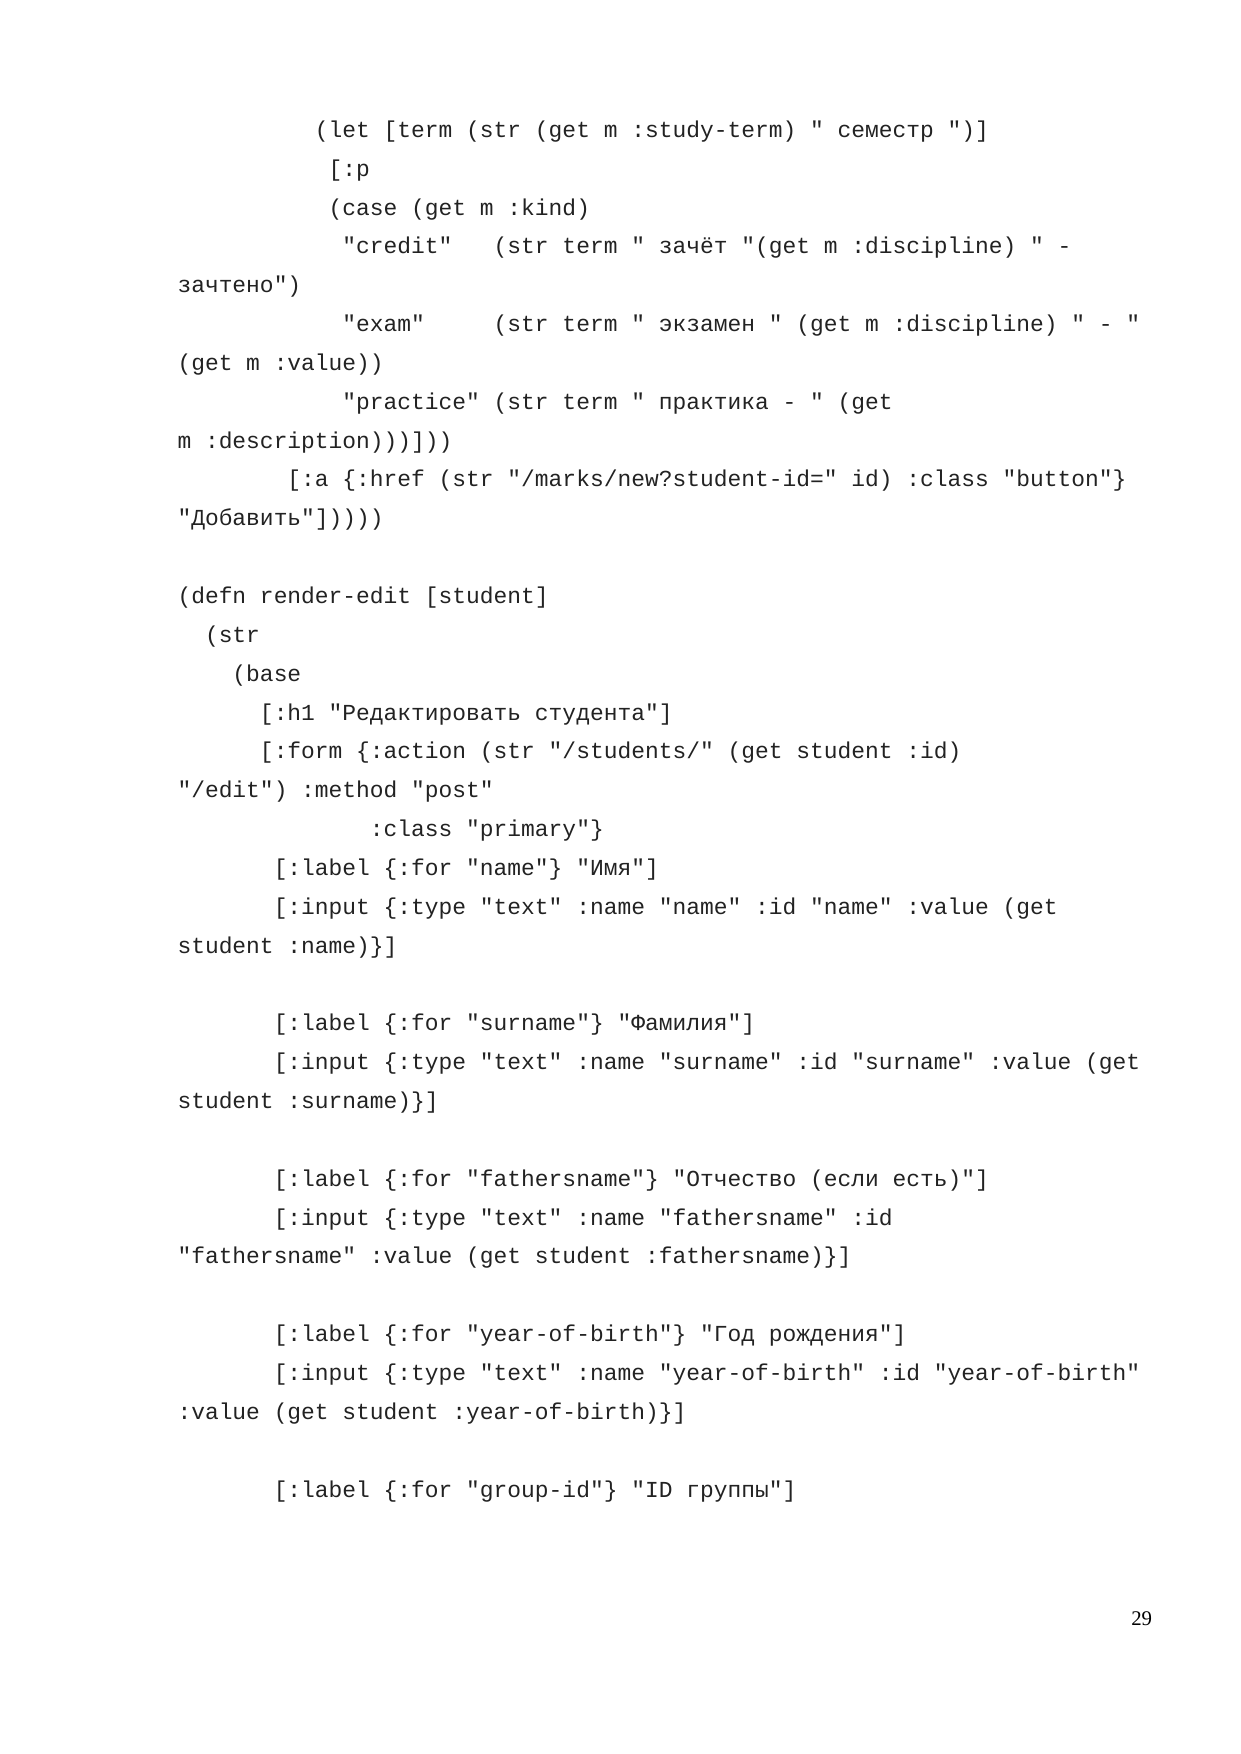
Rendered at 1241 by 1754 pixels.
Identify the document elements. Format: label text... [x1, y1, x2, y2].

text [:p [177, 157, 1152, 183]
text (base [177, 662, 1152, 688]
text [:h1 "Редактировать студента"] [177, 701, 1152, 727]
text [:label {:for "group-id"} "ID группы"] [177, 1478, 1152, 1504]
text "exam" (str term " экзамен " (get m :discipline) " - " (get m :value)) [177, 312, 1152, 377]
text [:input {:type "text" :name "name" :id "name" :value (get student :name)}] [177, 895, 1152, 960]
text (let [term (str (get m :study-term) " семестр ")] [177, 118, 1152, 144]
text [:label {:for "fathersname"} "Отчество (если есть)"] [177, 1167, 1152, 1193]
text (case (get m :kind) [177, 196, 1152, 222]
text "practice" (str term " практика - " (get m :description)))])) [177, 390, 1152, 455]
text [:input {:type "text" :name "fathersname" :id "fathersname" :value (get student :fathersname)}] [177, 1206, 1152, 1271]
text (defn render-edit [student] [177, 584, 1152, 610]
text (str [177, 623, 1152, 649]
text :class "primary"} [177, 817, 1152, 843]
text [:label {:for "year-of-birth"} "Год рождения"] [177, 1323, 1152, 1348]
text [:a {:href (str "/marks/new?student-id=" id) :class "button"} "Добавить"])))) [177, 468, 1152, 533]
text [:input {:type "text" :name "year-of-birth" :id "year-of-birth" :value (get student :year-of-birth)}] [177, 1361, 1152, 1426]
text [:label {:for "surname"} "Фамилия"] [177, 1012, 1152, 1038]
text [:input {:type "text" :name "surname" :id "surname" :value (get student :surname)}] [177, 1051, 1152, 1115]
text "credit" (str term " зачёт "(get m :discipline) " - зачтено") [177, 235, 1152, 299]
text [:label {:for "name"} "Имя"] [177, 856, 1152, 882]
text [:form {:action (str "/students/" (get student :id) "/edit") :method "post" [177, 740, 1152, 804]
